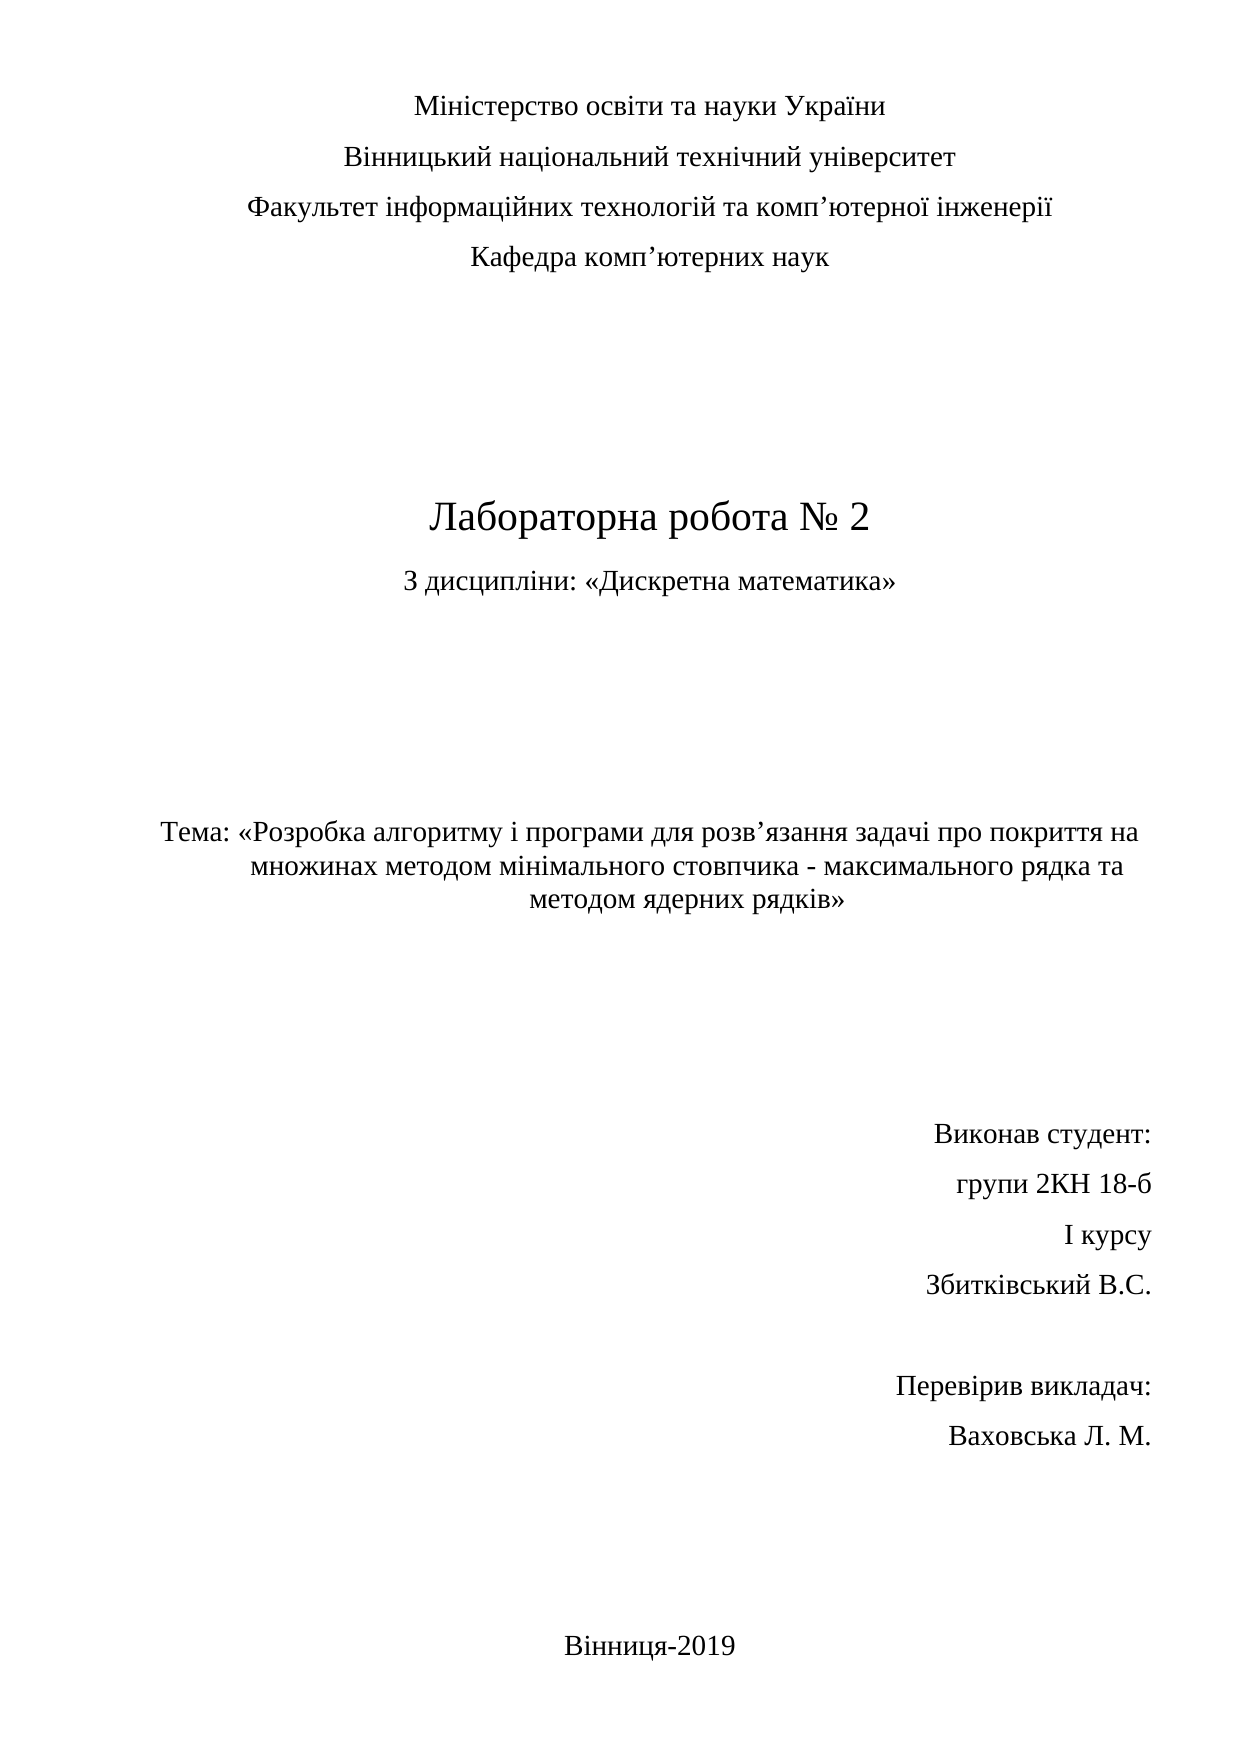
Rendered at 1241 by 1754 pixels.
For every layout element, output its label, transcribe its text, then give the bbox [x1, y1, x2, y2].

text Ваховська Л. М. [148, 1418, 1152, 1452]
text Вінницький національний технічний університет [148, 139, 1152, 172]
text Перевірив викладач: [148, 1368, 1152, 1401]
text Вінниця-2019 [148, 1628, 1152, 1662]
text Лабораторна робота № 2 [148, 491, 1152, 539]
text Кафедра комп’ютерних наук [148, 239, 1152, 273]
text Тема: «Розробка алгоритму і програми для розв’язання задачі про покриття на множинах методом мінімального стовпчика - максимального рядка та методом ядерних рядків» [148, 814, 1152, 915]
text І курсу [148, 1217, 1152, 1251]
text Факультет інформаційних технологій та комп’ютерної інженерії [148, 189, 1152, 223]
text групи 2КН 18-б [148, 1167, 1152, 1200]
text З дисципліни: «Дискретна математика» [148, 563, 1152, 596]
text Виконав студент: [148, 1116, 1152, 1150]
text Міністерство освіти та науки України [148, 88, 1152, 122]
text Збитківський В.С. [148, 1267, 1152, 1301]
